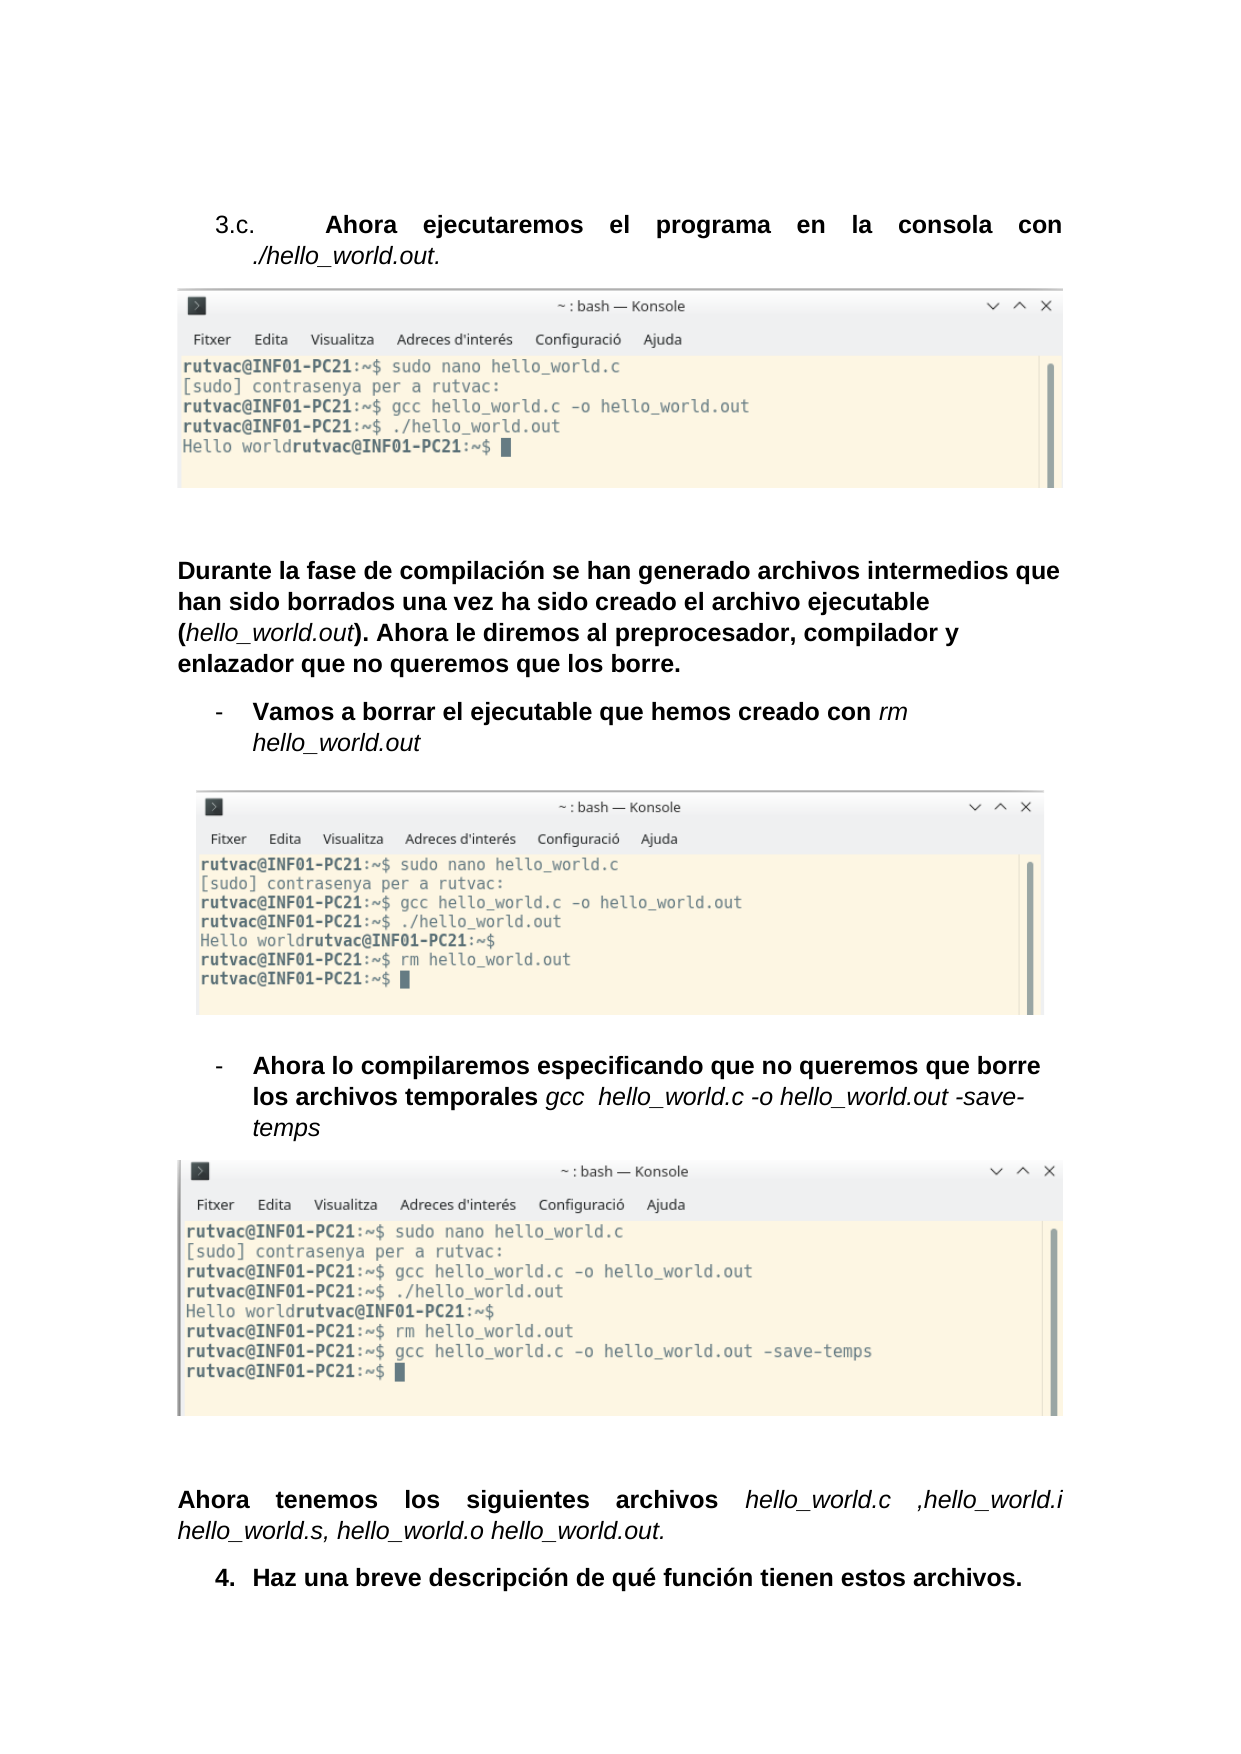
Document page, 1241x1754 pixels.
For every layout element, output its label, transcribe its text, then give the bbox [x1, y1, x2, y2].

picture [177, 288, 1063, 488]
list Ahora ejecutaremos el programa en la consola con ./hello_world.out. [215, 210, 1063, 269]
list Haz una breve descripción de qué función tienen estos archivos. [215, 1563, 1063, 1592]
picture [196, 790, 1045, 1015]
list Vamos a borrar el ejecutable que hemos creado con rm hello_world.out [215, 697, 1063, 757]
list Ahora lo compilaremos especificando que no queremos que borre los archivos temporales gcc hello_world.c -o hello_world.out -save-temps [215, 1051, 1063, 1141]
text Durante la fase de compilación se han generado archivos intermedios que han sido borrados una vez ha sido creado el archivo ejecutable (hello_world.out). Ahora le diremos al preprocesador, compilador y enlazador que no queremos que los borre. [177, 556, 1063, 678]
picture [177, 1160, 1063, 1416]
text Ahora tenemos los siguientes archivos hello_world.c ,hello_world.i hello_world.s, hello_world.o hello_world.out. [177, 1484, 1063, 1544]
